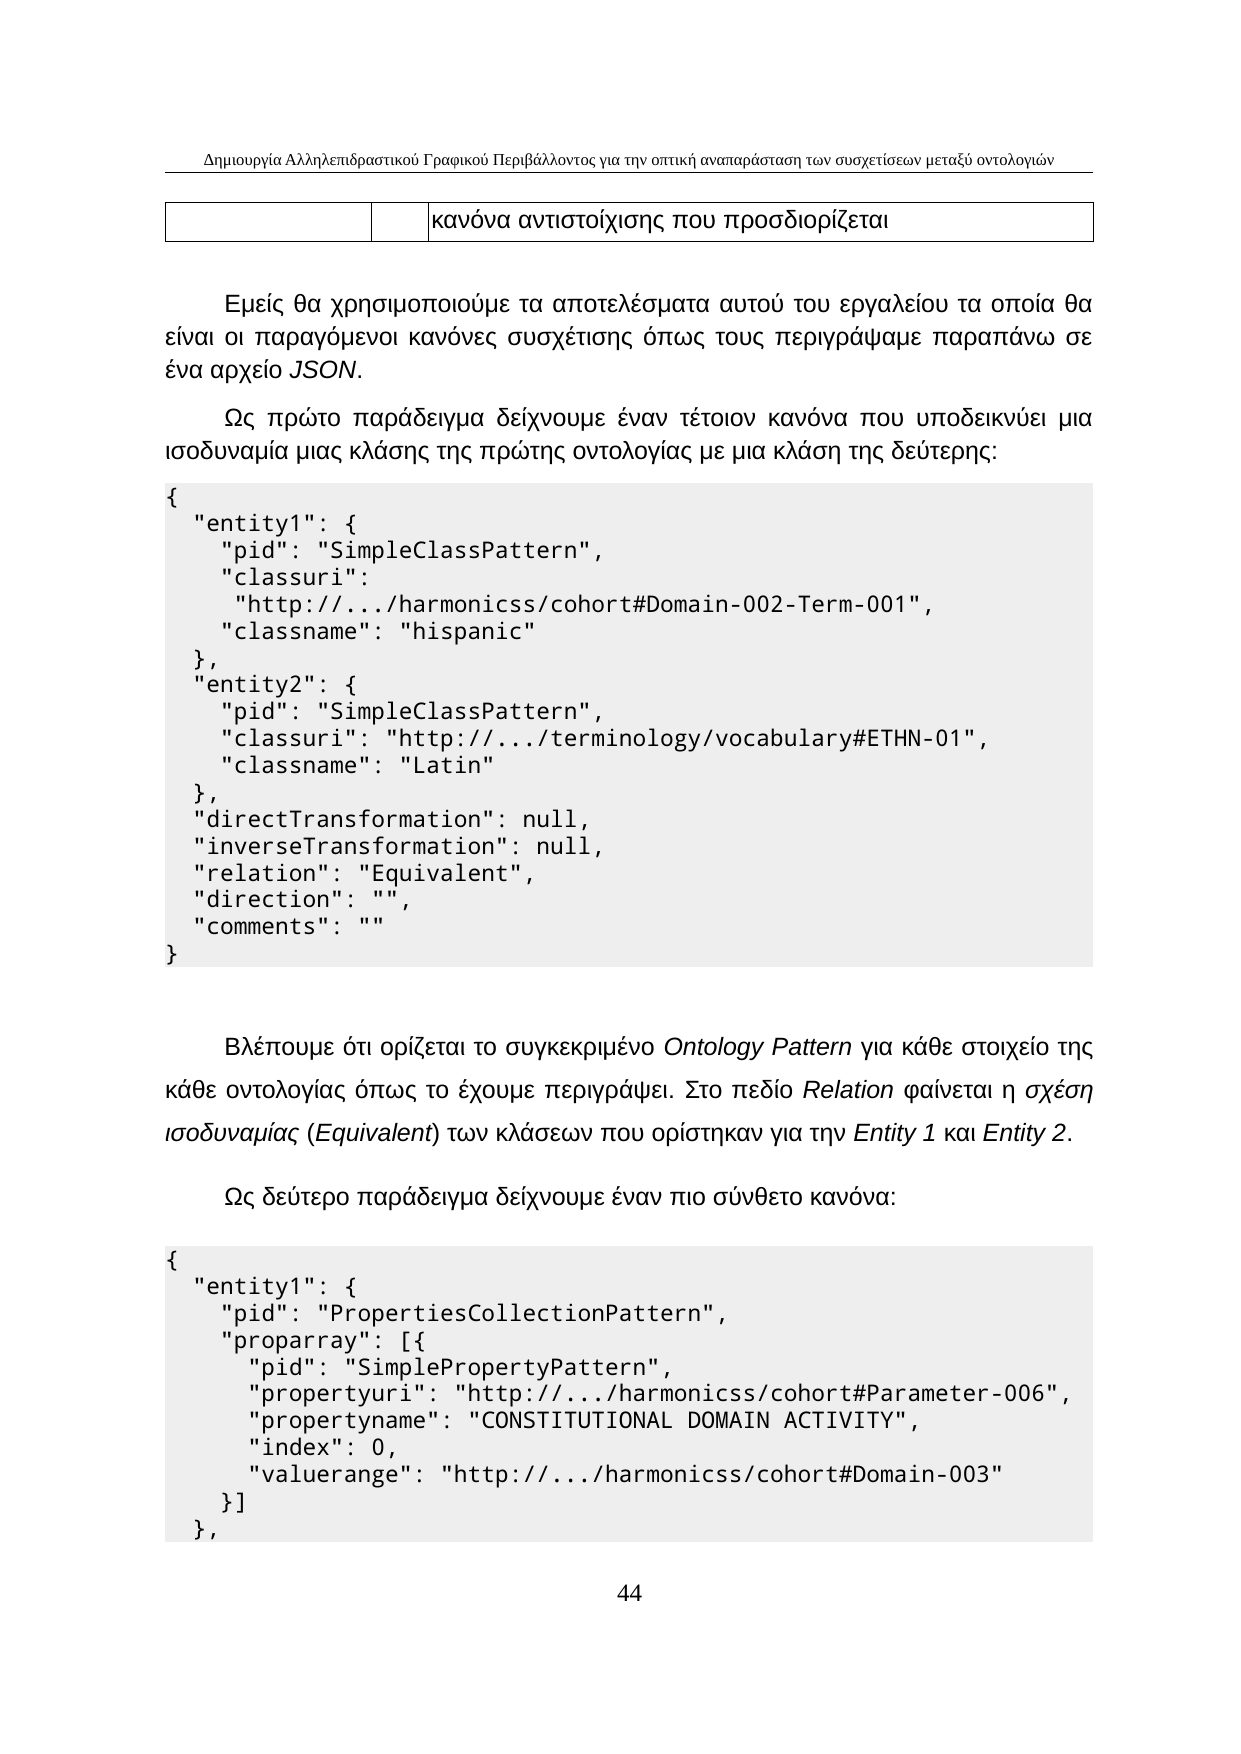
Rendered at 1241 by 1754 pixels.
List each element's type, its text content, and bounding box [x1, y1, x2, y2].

text "classname": "Latin" [165, 752, 1093, 779]
text "http://.../harmonicss/cohort#Domain-002-Term-001", [165, 591, 1093, 618]
text Ως πρώτο παράδειγμα δείχνουμε έναν τέτοιον κανόνα που υποδεικνύει μια ισοδυναμία μιας κλάσης της πρώτης οντολογίας με μια κλάση της δεύτερης: [165, 403, 1093, 464]
text { [165, 483, 1093, 510]
text "comments": "" [165, 913, 1093, 940]
text "classname": "hispanic" [165, 618, 1093, 645]
text "inverseTransformation": null, [165, 833, 1093, 860]
text "entity1": { [165, 1273, 1093, 1300]
text }, [165, 779, 1093, 806]
text "propertyname": "CONSTITUTIONAL DOMAIN ACTIVITY", [165, 1407, 1093, 1434]
text "pid": "SimpleClassPattern", [165, 698, 1093, 725]
table_cell κανόνα αντιστοίχισης που προσδιορίζεται [429, 203, 1093, 241]
text "directTransformation": null, [165, 806, 1093, 833]
text "entity1": { [165, 510, 1093, 537]
text "direction": "", [165, 887, 1093, 913]
text "proparray": [{ [165, 1327, 1093, 1354]
text "pid": "PropertiesCollectionPattern", [165, 1300, 1093, 1327]
text "pid": "SimpleClassPattern", [165, 537, 1093, 564]
text "classuri": "http://.../terminology/vocabulary#ETHN-01", [165, 725, 1093, 752]
text Ως δεύτερο παράδειγμα δείχνουμε έναν πιο σύνθετο κανόνα: [165, 1182, 1093, 1211]
text }, [165, 1515, 1093, 1542]
text } [165, 940, 1093, 967]
text "entity2": { [165, 672, 1093, 698]
text "propertyuri": "http://.../harmonicss/cohort#Parameter-006", [165, 1381, 1093, 1407]
text "classuri": [165, 564, 1093, 591]
text }, [165, 645, 1093, 672]
text "pid": "SimplePropertyPattern", [165, 1354, 1093, 1381]
text "relation": "Equivalent", [165, 860, 1093, 887]
text "valuerange": "http://.../harmonicss/cohort#Domain-003" [165, 1461, 1093, 1488]
text Εμείς θα χρησιμοποιούμε τα αποτελέσματα αυτού του εργαλείου τα οποία θα είναι οι παραγόμενοι κανόνες συσχέτισης όπως τους περιγράψαμε παραπάνω σε ένα αρχείο JSON. [165, 289, 1093, 384]
table_cell [372, 203, 428, 241]
text Βλέπουμε ότι ορίζεται το συγκεκριμένο Ontology Pattern για κάθε στοιχείο της κάθε οντολογίας όπως το έχουμε περιγράψει. Στο πεδίο Relation φαίνεται η σχέση ισοδυναμίας (Equivalent) των κλάσεων που ορίστηκαν για την Entity 1 και Entity 2. [165, 1031, 1093, 1146]
text { [165, 1246, 1093, 1273]
table_cell [166, 203, 371, 241]
text "index": 0, [165, 1434, 1093, 1461]
text }] [165, 1488, 1093, 1515]
